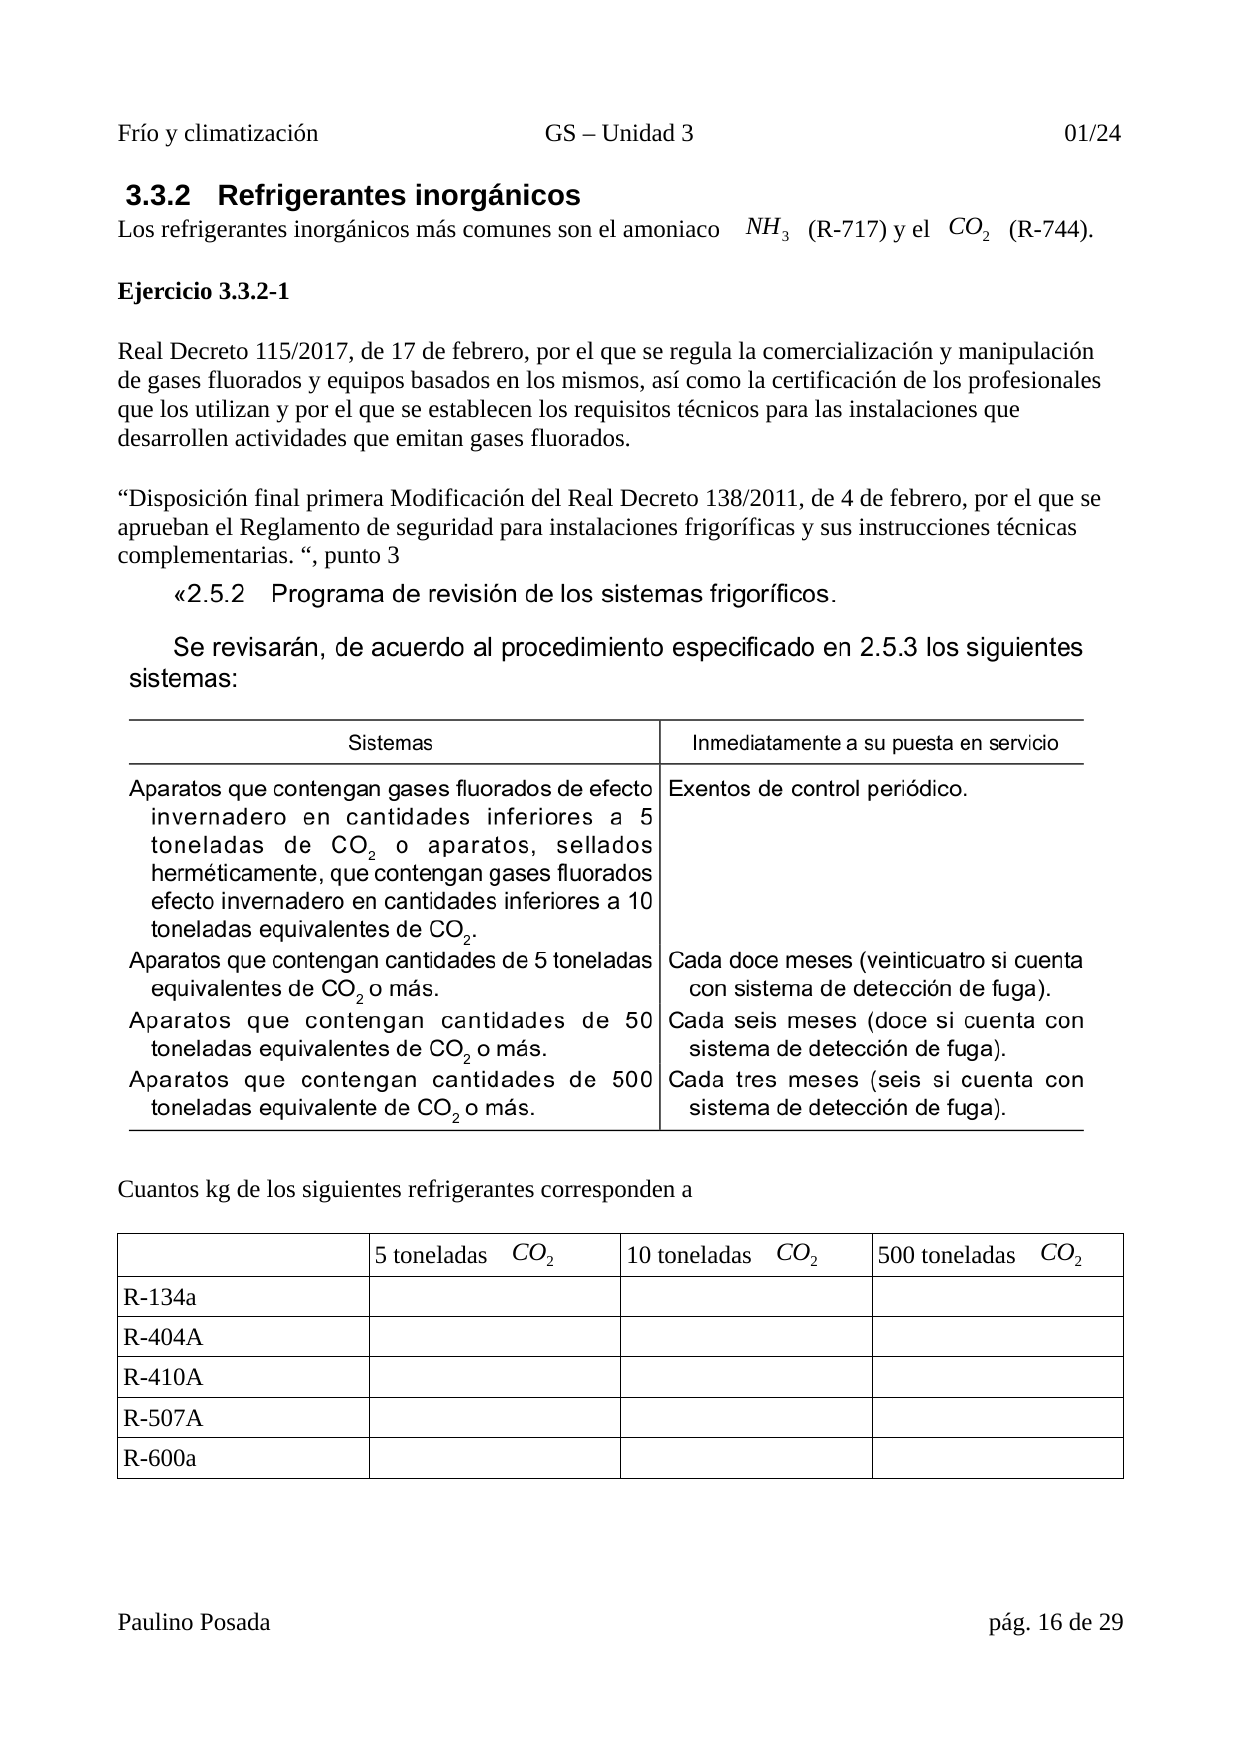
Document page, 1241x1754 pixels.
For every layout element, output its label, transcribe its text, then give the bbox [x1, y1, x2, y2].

table_cell [621, 1357, 872, 1397]
text Cuantos kg de los siguientes refrigerantes corresponden a [117, 1174, 1123, 1203]
table_cell [873, 1357, 1123, 1397]
table_cell R-404A [118, 1317, 369, 1356]
table_header 10 toneladas [621, 1234, 872, 1276]
table_cell [370, 1398, 620, 1437]
text “Disposición final primera Modificación del Real Decreto 138/2011, de 4 de febrero, por el que se aprueban el Reglamento de seguridad para instalaciones frigoríficas y sus instrucciones técnicas complementarias. “, punto 3 [117, 483, 1123, 569]
table_cell [621, 1438, 872, 1477]
table_cell [873, 1317, 1123, 1356]
table_cell [621, 1398, 872, 1437]
table_cell [370, 1357, 620, 1397]
table_cell [873, 1277, 1123, 1316]
table_cell [370, 1277, 620, 1316]
text Real Decreto 115/2017, de 17 de febrero, por el que se regula la comercialización y manipulación de gases fluorados y equipos basados en los mismos, así como la certificación de los profesionales que los utilizan y por el que se establecen los requisitos técnicos para las instalaciones que desarrollen actividades que emitan gases fluorados. [117, 336, 1123, 451]
table_cell R-507A [118, 1398, 369, 1437]
table_cell [621, 1317, 872, 1356]
table_header [118, 1234, 369, 1276]
table_cell [370, 1438, 620, 1477]
table_cell R-134a [118, 1277, 369, 1316]
table_cell [873, 1398, 1123, 1437]
table_cell [621, 1277, 872, 1316]
table_cell [370, 1317, 620, 1356]
text Los refrigerantes inorgánicos más comunes son el amoniaco (R-717) y el(R-744). [117, 213, 1123, 244]
table_cell R-410A [118, 1357, 369, 1397]
text Ejercicio 3.3.2-1 [117, 276, 1123, 305]
subtitle Refrigerantes inorgánicos [117, 178, 1123, 212]
table_cell R-600a [118, 1438, 369, 1477]
picture [117, 569, 1124, 1144]
table_header 500 toneladas [873, 1234, 1123, 1276]
table_header 5 toneladas [370, 1234, 620, 1276]
table_cell [873, 1438, 1123, 1477]
